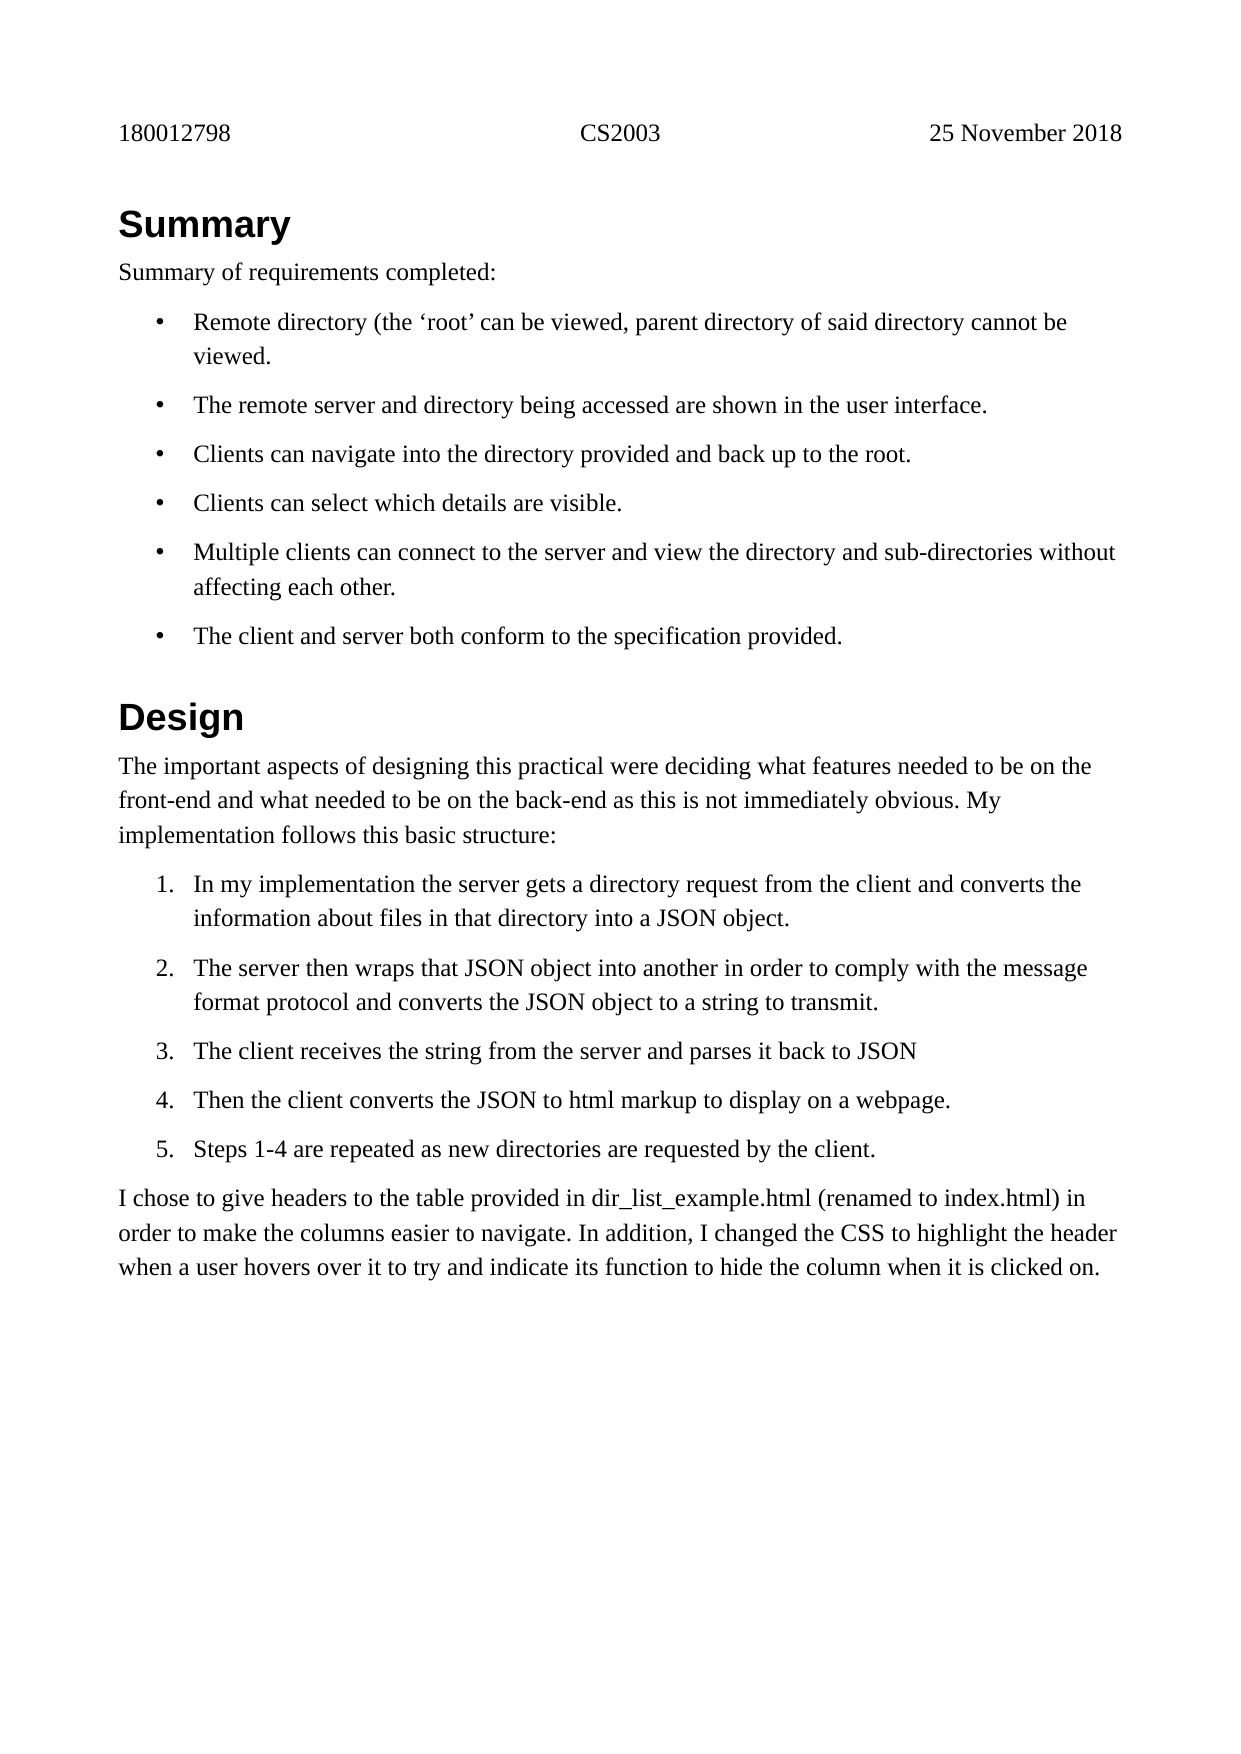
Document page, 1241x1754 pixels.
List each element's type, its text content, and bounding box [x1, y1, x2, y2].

list Multiple clients can connect to the server and view the directory and sub-directories without affecting each other. [156, 537, 1122, 601]
list In my implementation the server gets a directory request from the client and converts the information about files in that directory into a JSON object. [156, 869, 1122, 932]
text I chose to give headers to the table provided in dir_list_example.html (renamed to index.html) in order to make the columns easier to navigate. In addition, I changed the CSS to highlight the header when a user hovers over it to try and indicate its function to hide the column when it is clicked on. [118, 1183, 1122, 1281]
list Steps 1-4 are repeated as new directories are requested by the client. [156, 1134, 1122, 1163]
list The client and server both conform to the specification provided. [156, 621, 1122, 649]
subtitle Design [118, 695, 1122, 738]
text Summary of requirements completed: [118, 257, 1122, 286]
subtitle Summary [118, 201, 1122, 245]
text The important aspects of designing this practical were deciding what features needed to be on the front-end and what needed to be on the back-end as this is not immediately obvious. My implementation follows this basic structure: [118, 751, 1122, 849]
list Clients can navigate into the directory provided and back up to the root. [156, 439, 1122, 468]
list Remote directory (the ‘root’ can be viewed, parent directory of said directory cannot be viewed. [156, 307, 1122, 370]
list The client receives the string from the server and parses it back to JSON [156, 1036, 1122, 1065]
list Clients can select which details are visible. [156, 488, 1122, 517]
list Then the client converts the JSON to html markup to display on a webpage. [156, 1085, 1122, 1114]
list The remote server and directory being accessed are shown in the user interface. [156, 390, 1122, 419]
list The server then wraps that JSON object into another in order to comply with the message format protocol and converts the JSON object to a string to transmit. [156, 953, 1122, 1016]
